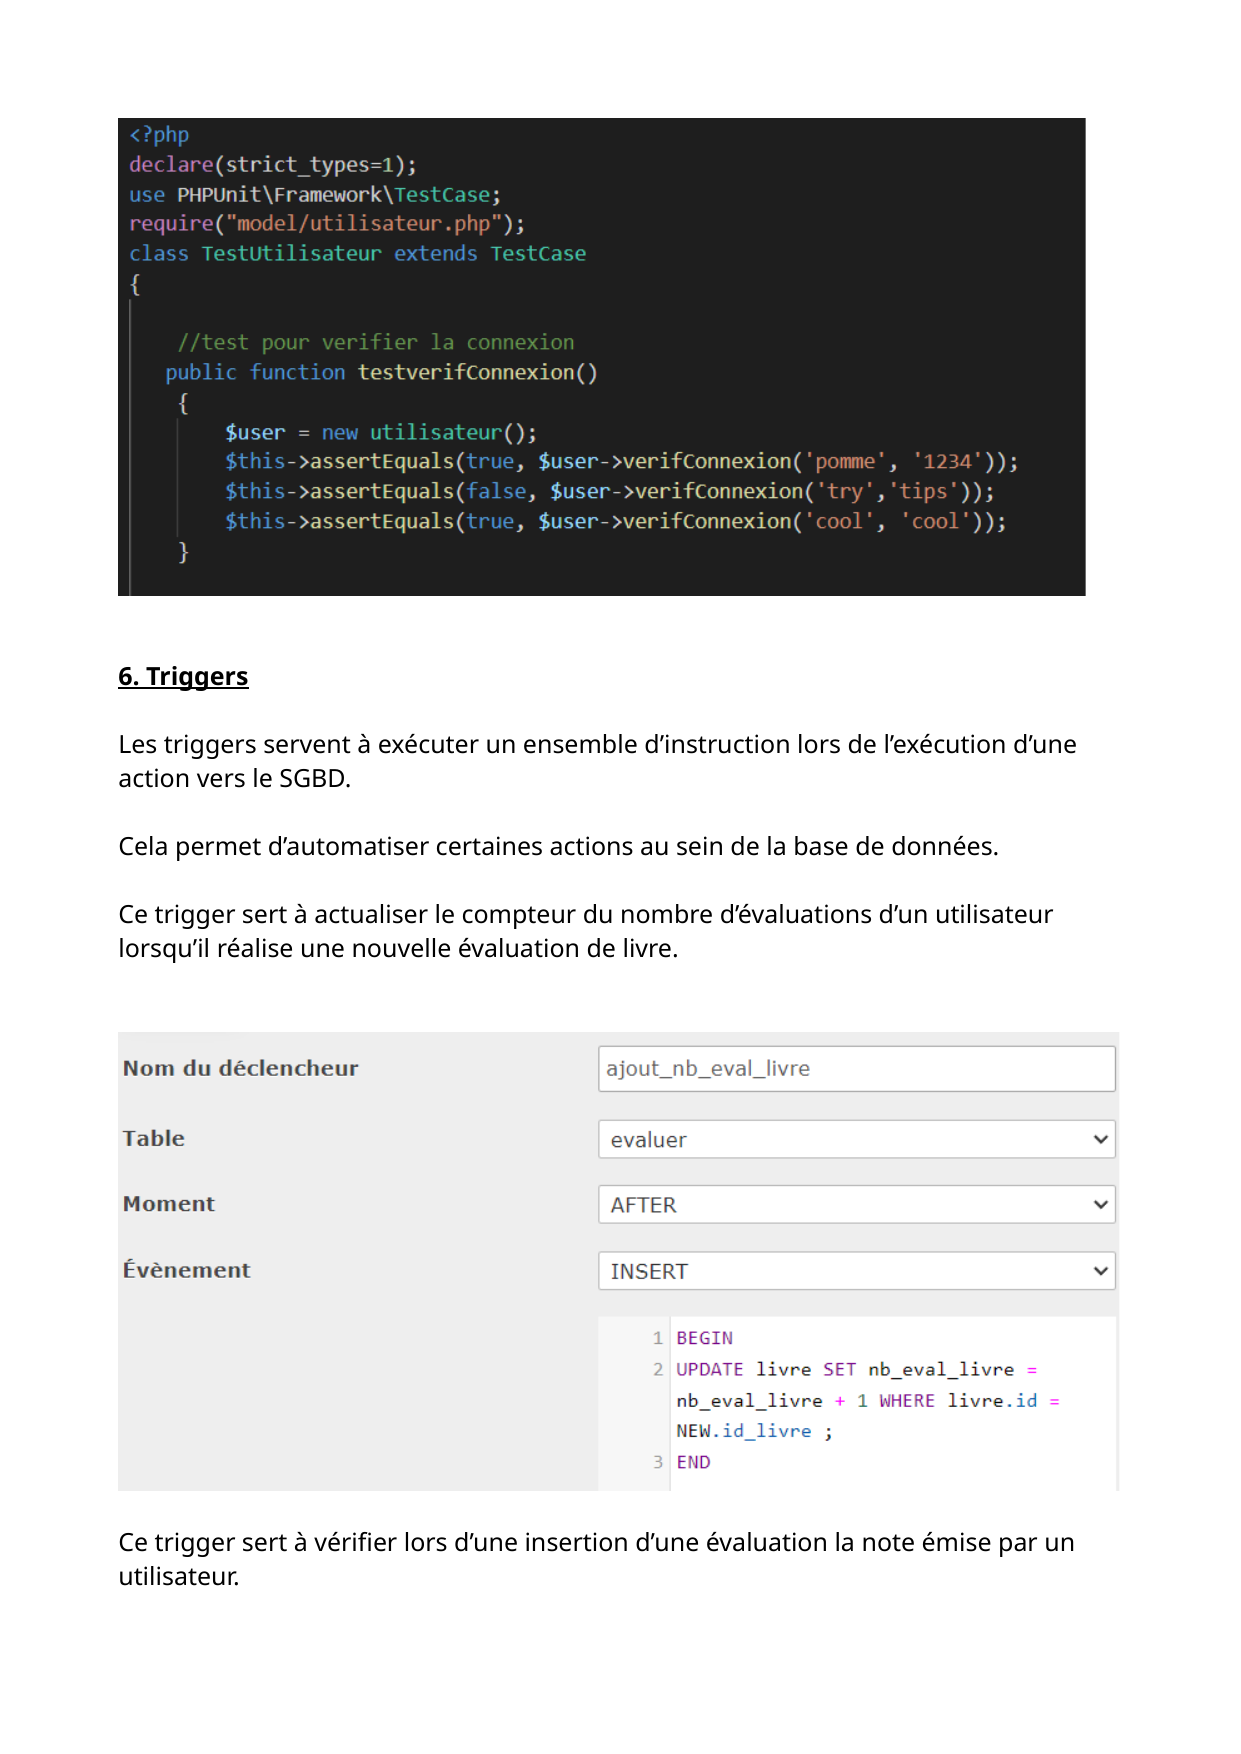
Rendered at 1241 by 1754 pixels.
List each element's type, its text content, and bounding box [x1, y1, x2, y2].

text Cela permet d’automatiser certaines actions au sein de la base de données. [118, 828, 1122, 862]
text 6. Triggers [118, 658, 1122, 692]
text Ce trigger sert à actualiser le compteur du nombre d’évaluations d’un utilisateur lorsqu’il réalise une nouvelle évaluation de livre. [118, 897, 1122, 965]
text Ce trigger sert à vérifier lors d’une insertion d’une évaluation la note émise par un utilisateur. [118, 1524, 1122, 1593]
text Les triggers servent à exécuter un ensemble d’instruction lors de l’exécution d’une action vers le SGBD. [118, 726, 1122, 794]
